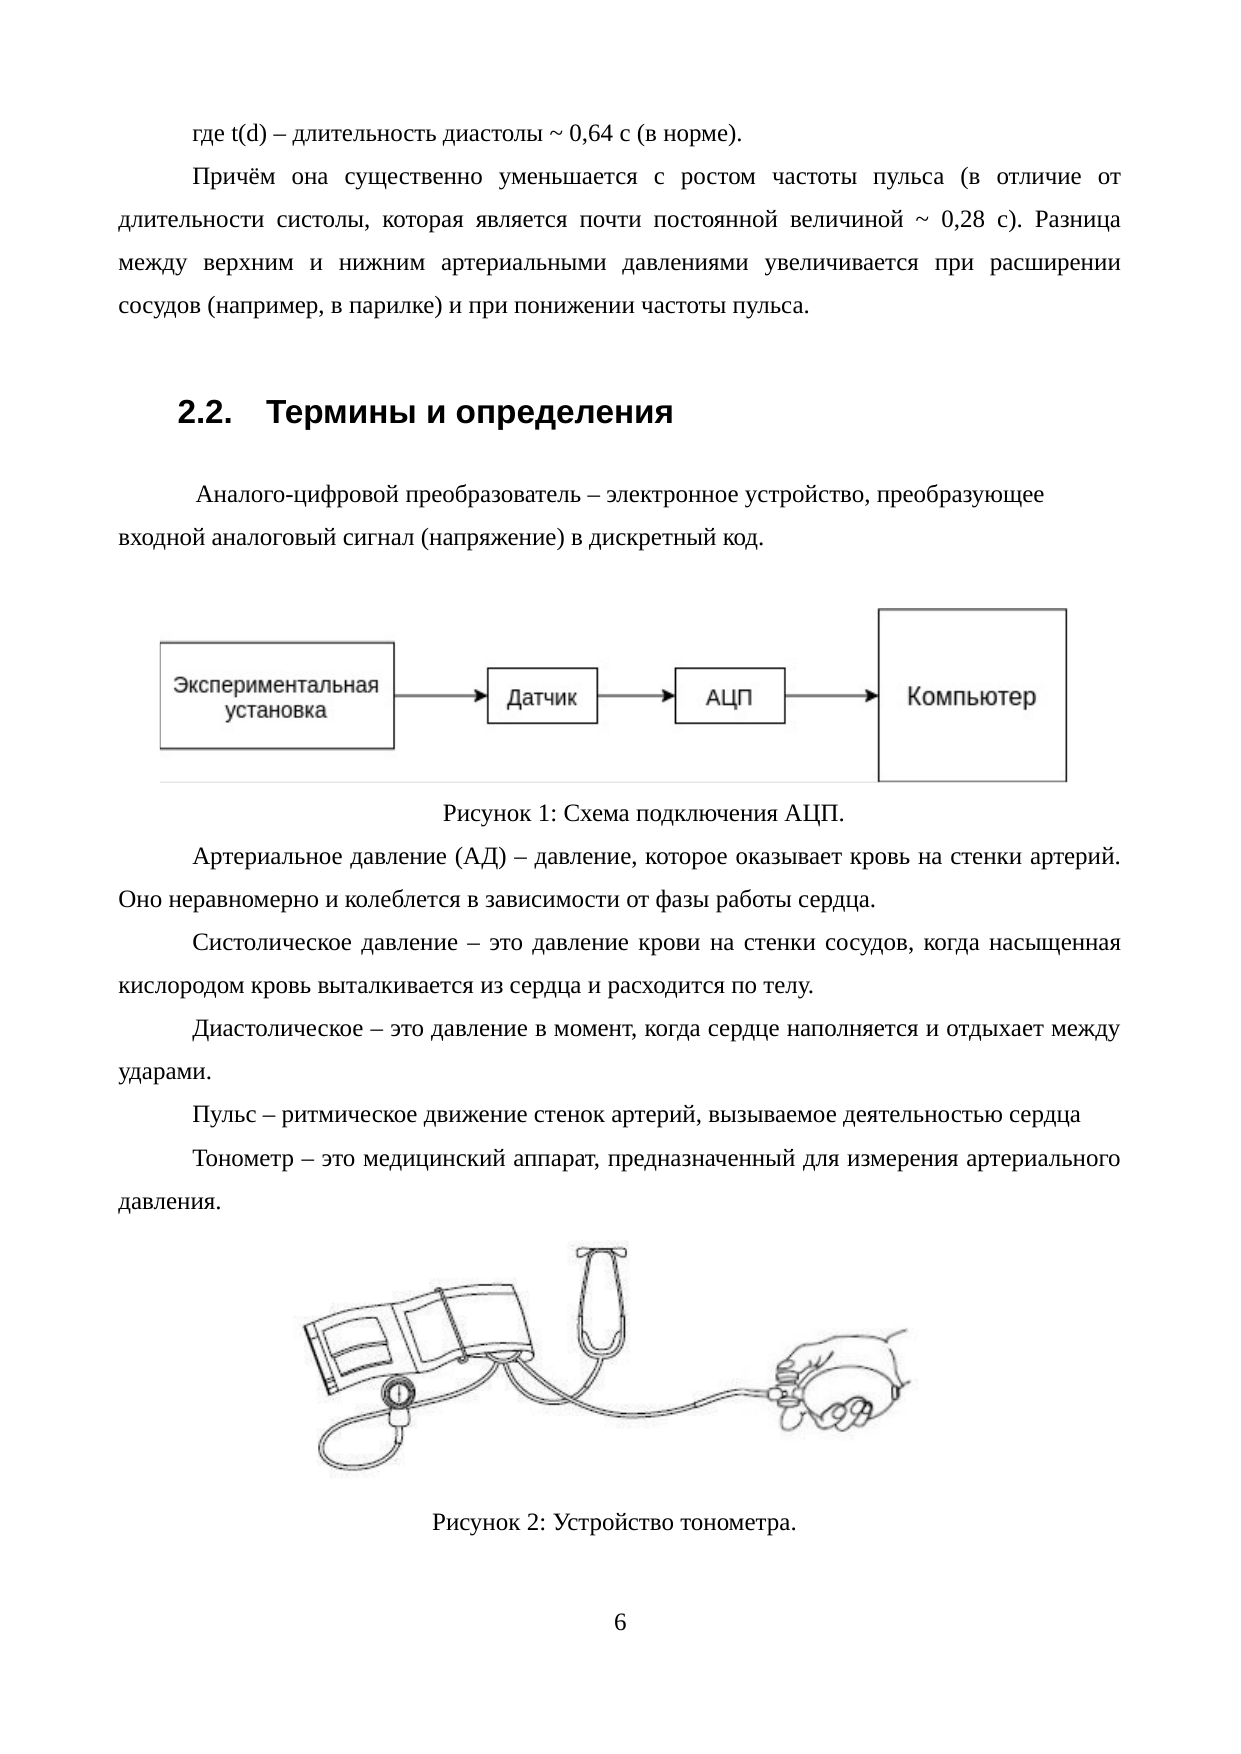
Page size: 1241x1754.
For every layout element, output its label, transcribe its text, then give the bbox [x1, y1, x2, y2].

text Систолическое давление – это давление крови на стенки сосудов, когда насыщенная кислородом кровь выталкивается из сердца и расходится по телу. [118, 927, 1122, 999]
text Рисунок 2: Устройство тонометра. [136, 1507, 1093, 1536]
text где t(d) – длительность диастолы ~ 0,64 с (в норме). [118, 118, 1122, 147]
text Диастолическое – это давление в момент, когда сердце наполняется и отдыхает между ударами. [118, 1013, 1122, 1085]
text Тонометр – это медицинский аппарат, предназначенный для измерения артериального давления. [118, 1143, 1122, 1214]
text входной аналоговый сигнал (напряжение) в дискретный код. [118, 522, 1122, 551]
text Аналого-цифровой преобразователь – электронное устройство, преобразующее [118, 479, 1122, 508]
text Рисунок 1: Схема подключения АЦП. [136, 798, 1093, 826]
text Артериальное давление (АД) – давление, которое оказывает кровь на стенки артерий. Оно неравномерно и колеблется в зависимости от фазы работы сердца. [118, 841, 1122, 913]
text Пульс – ритмическое движение стенок артерий, вызываемое деятельностью сердца [118, 1099, 1122, 1128]
text Причём она существенно уменьшается с ростом частоты пульса (в отличие от длительности систолы, которая является почти постоянной величиной ~ 0,28 с). Разница между верхним и нижним артериальными давлениями увеличивается при расширении сосудов (например, в парилке) и при понижении частоты пульса. [118, 161, 1122, 319]
picture [292, 1228, 937, 1493]
subtitle Термины и определения [118, 392, 1122, 430]
picture [159, 608, 1069, 784]
